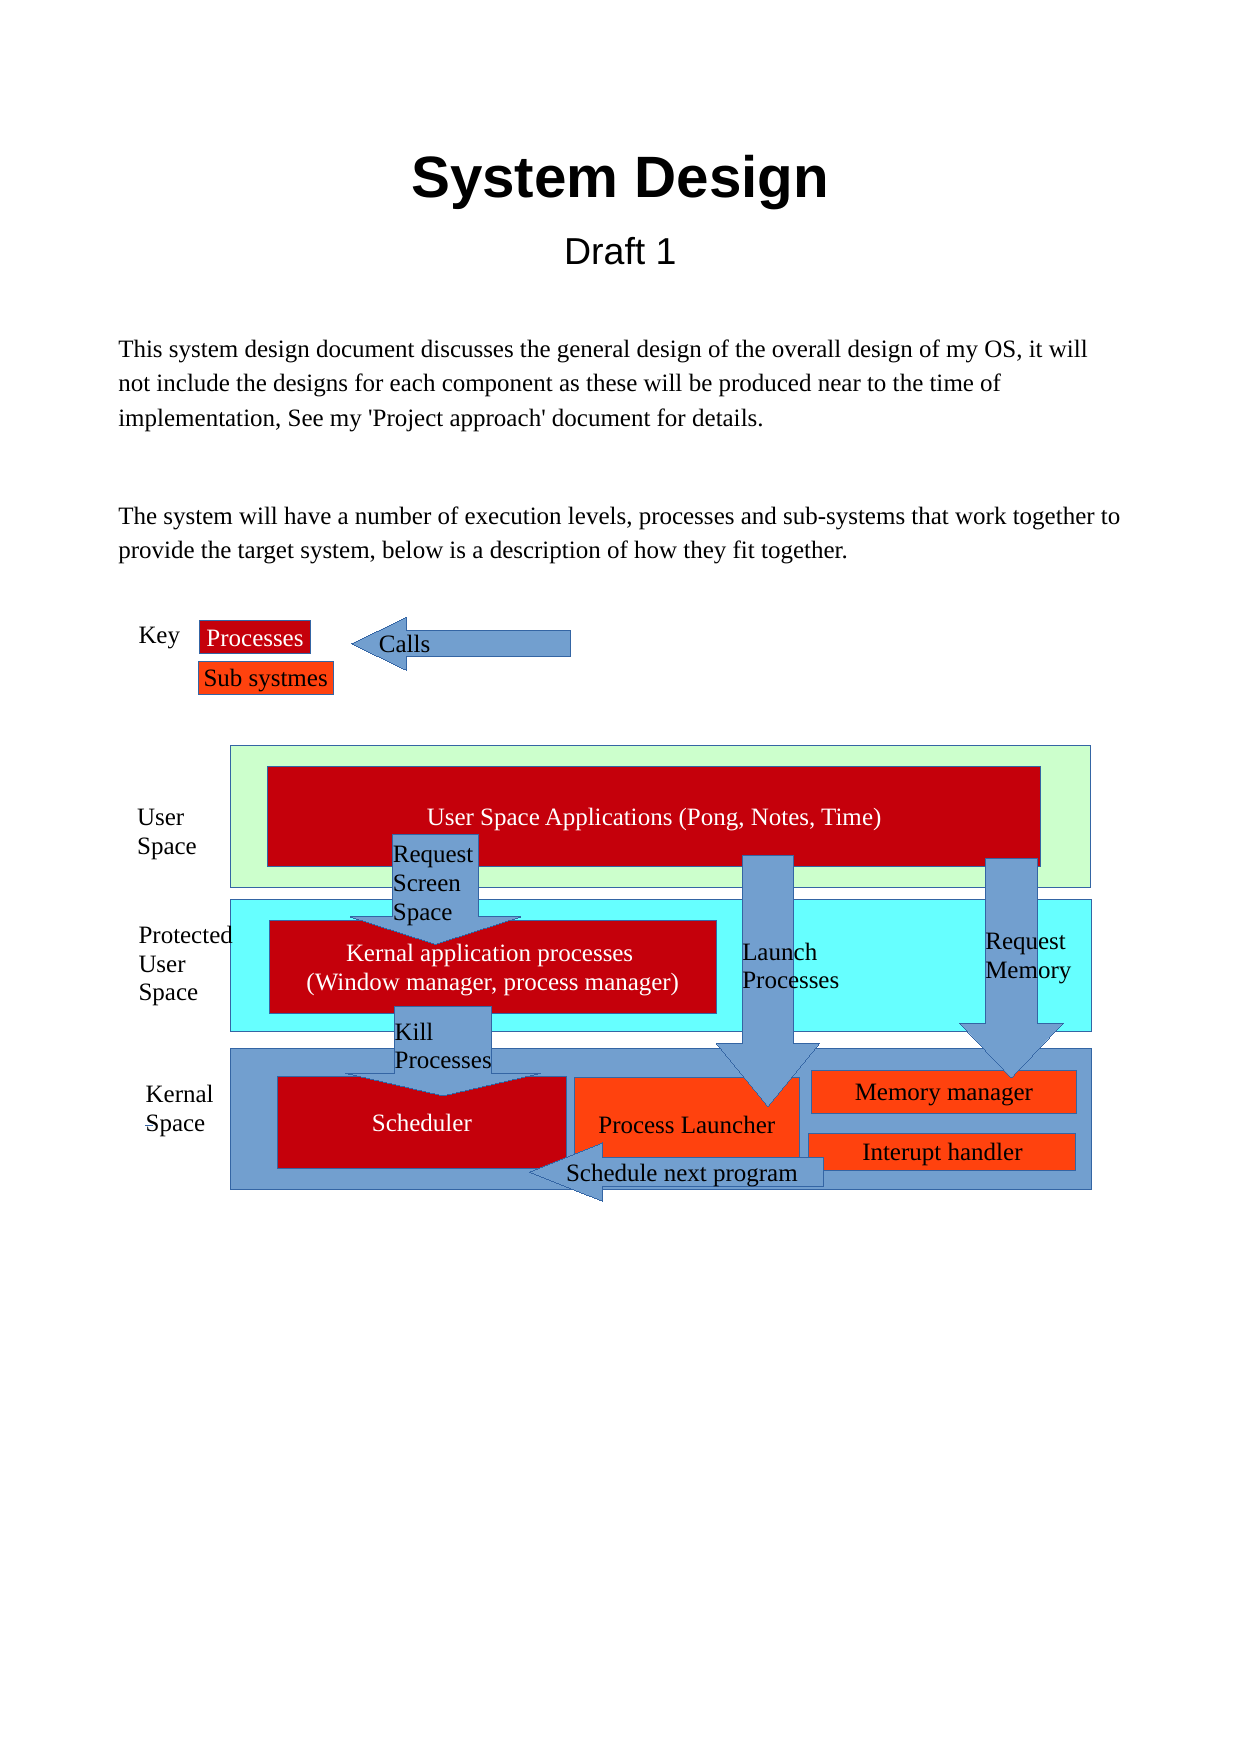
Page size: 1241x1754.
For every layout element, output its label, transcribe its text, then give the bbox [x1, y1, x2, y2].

text The system will have a number of execution levels, processes and sub-systems that work together to provide the target system, below is a description of how they fit together. [118, 501, 1122, 564]
text This system design document discusses the general design of the overall design of my OS, it will not include the designs for each component as these will be produced near to the time of implementation, See my 'Project approach' document for details. [118, 334, 1122, 431]
subtitle Draft 1 [118, 229, 1122, 272]
title System Design [118, 143, 1122, 210]
